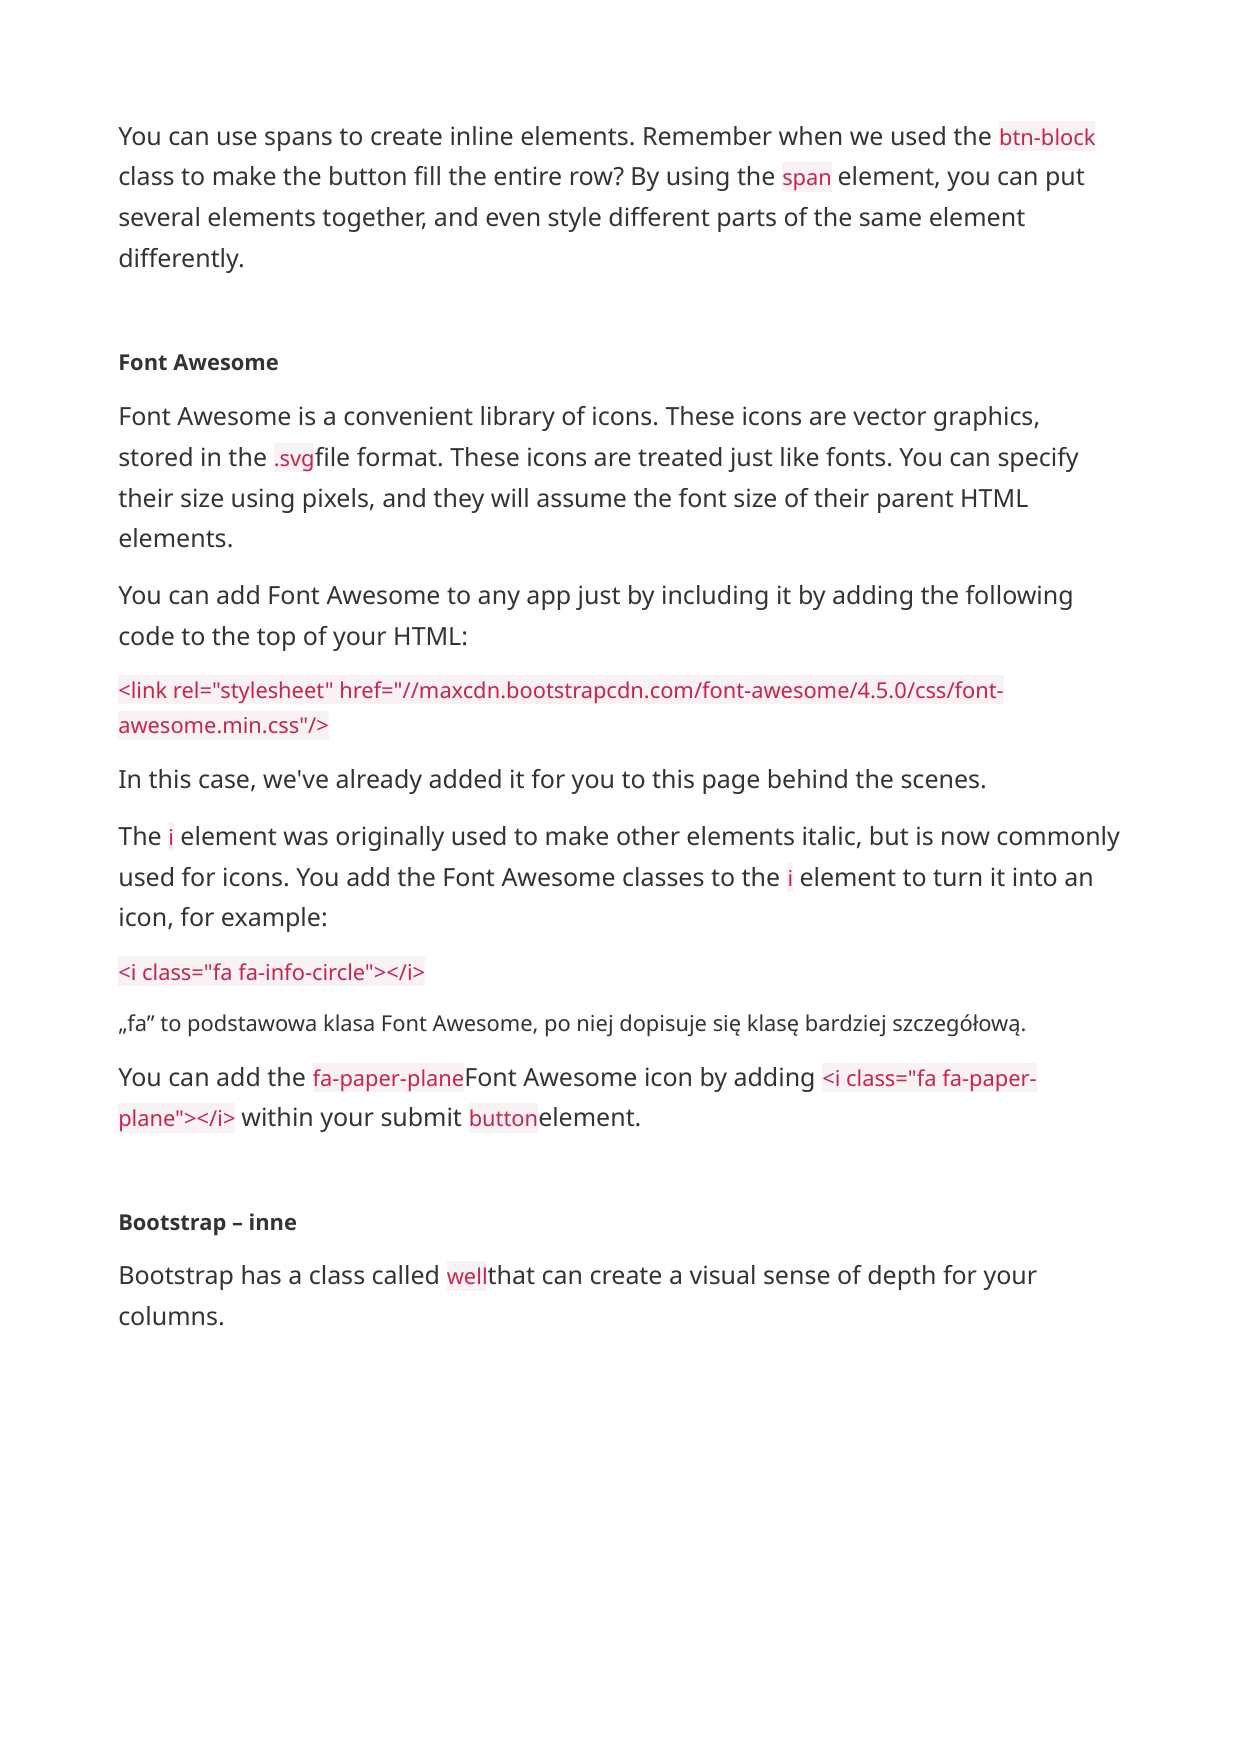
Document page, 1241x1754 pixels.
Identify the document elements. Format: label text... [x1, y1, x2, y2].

text Font Awesome [118, 347, 1122, 377]
text „fa” to podstawowa klasa Font Awesome, po niej dopisuje się klasę bardziej szczegółową. [118, 1008, 1122, 1038]
text You can use spans to create inline elements. Remember when we used the btn-block class to make the button fill the entire row? By using the span element, you can put several elements together, and even style different parts of the same element differently. [118, 118, 1122, 275]
text You can add Font Awesome to any app just by including it by adding the following code to the top of your HTML: [118, 577, 1122, 652]
text The i element was originally used to make other elements italic, but is now commonly used for icons. You add the Font Awesome classes to the i element to turn it into an icon, for example: [118, 818, 1122, 934]
text Font Awesome is a convenient library of icons. These icons are vector graphics, stored in the .svgfile format. These icons are treated just like fonts. You can specify their size using pixels, and they will assume the font size of their parent HTML elements. [118, 398, 1122, 555]
text Bootstrap – inne [118, 1207, 1122, 1236]
text You can add the fa-paper-planeFont Awesome icon by adding <i class="fa fa-paper-plane"></i> within your submit buttonelement. [118, 1059, 1122, 1134]
text <i class="fa fa-info-circle"></i> [118, 956, 1122, 986]
text <link rel="stylesheet" href="//maxcdn.bootstrapcdn.com/font-awesome/4.5.0/css/font-awesome.min.css"/> [118, 675, 1122, 740]
text In this case, we've already added it for you to this page behind the scenes. [118, 762, 1122, 796]
text Bootstrap has a class called wellthat can create a visual sense of depth for your columns. [118, 1258, 1122, 1333]
